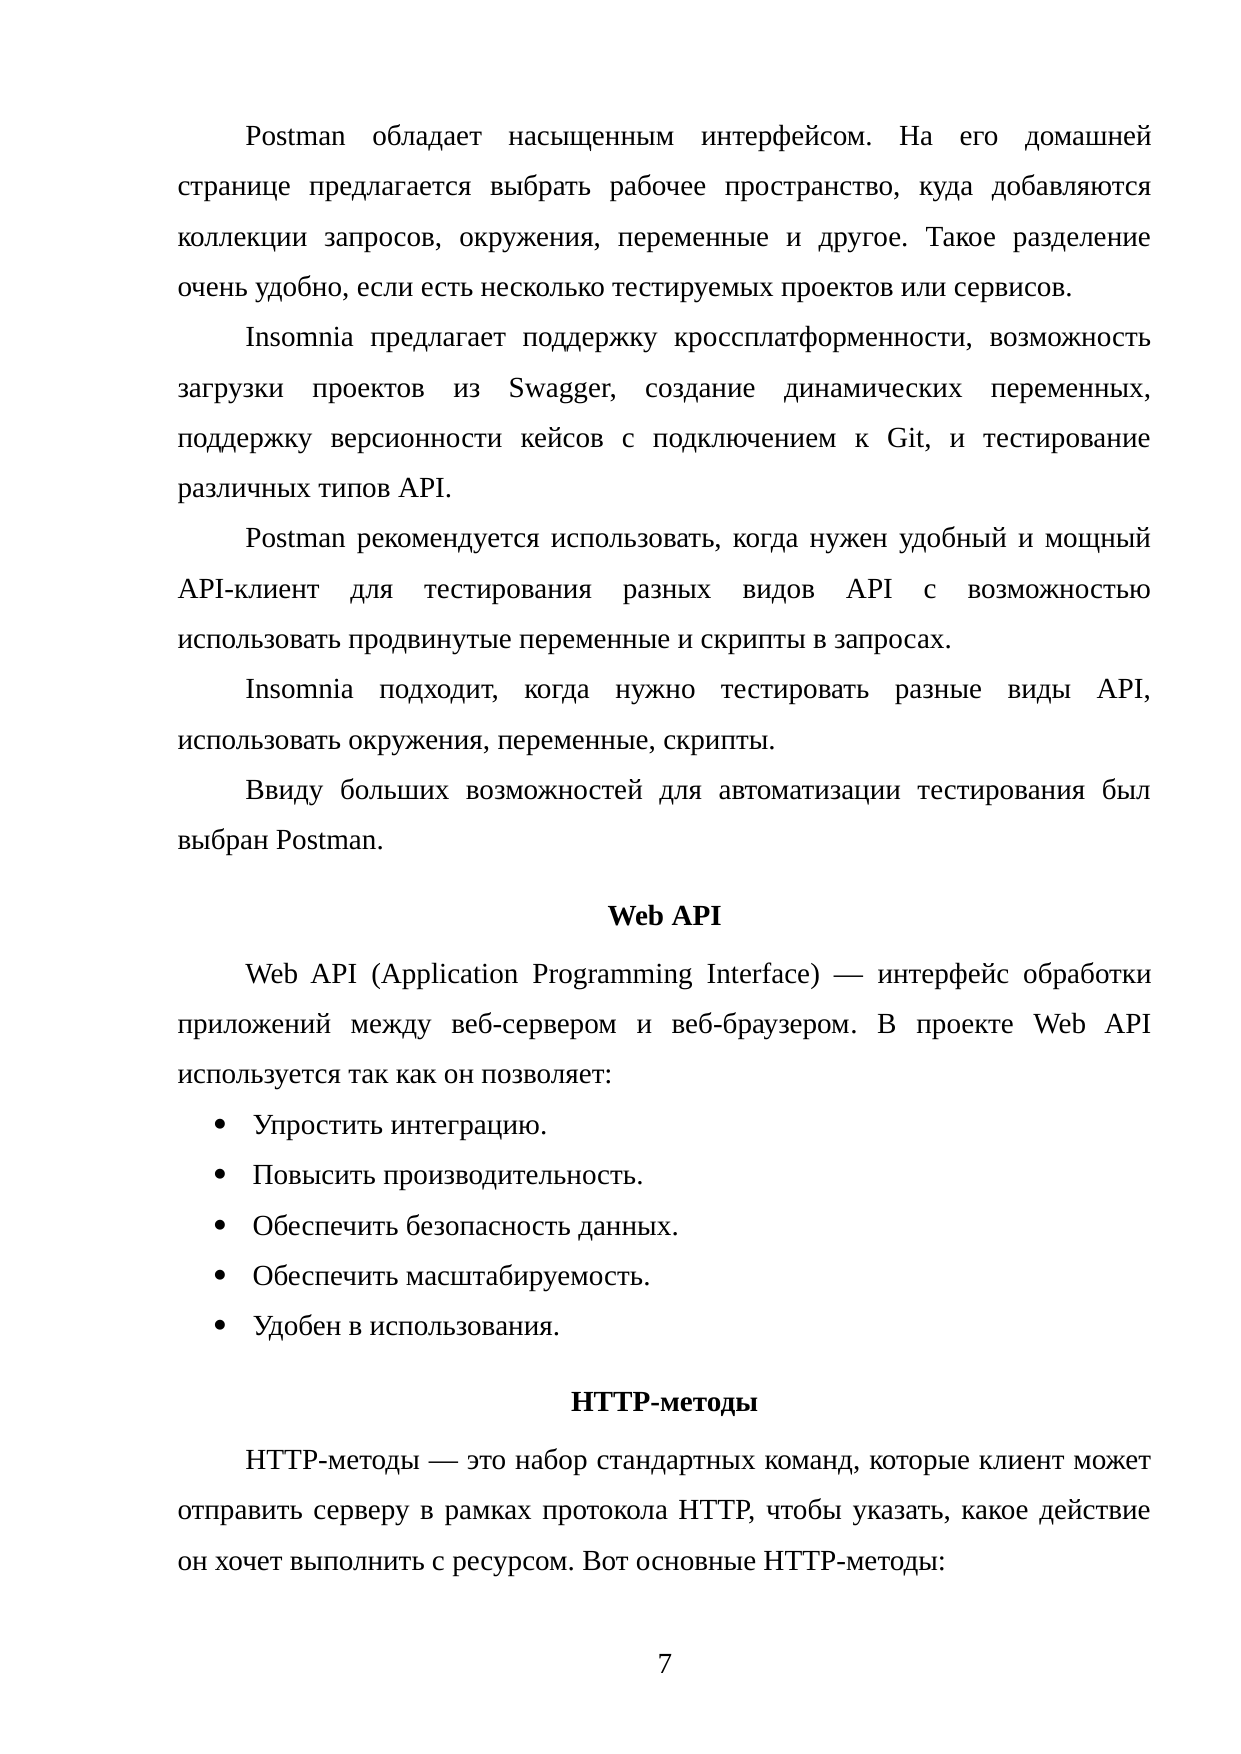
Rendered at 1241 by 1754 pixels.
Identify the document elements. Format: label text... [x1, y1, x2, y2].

list Обеспечить безопасность данных. [215, 1208, 1152, 1241]
text Insomnia предлагает поддержку кроссплатформенности, возможность загрузки проектов из Swagger, создание динамических переменных, поддержку версионности кейсов с подключением к Git, и тестирование различных типов API. [177, 319, 1152, 504]
list Повысить производительность. [215, 1157, 1152, 1191]
text Ввиду больших возможностей для автоматизации тестирования был выбран Postman. [177, 772, 1152, 856]
text HTTP-методы — это набор стандартных команд, которые клиент может отправить серверу в рамках протокола HTTP, чтобы указать, какое действие он хочет выполнить с ресурсом. Вот основные HTTP-методы: [177, 1442, 1152, 1576]
subtitle Web API [177, 898, 1152, 931]
list Обеспечить масштабируемость. [215, 1258, 1152, 1292]
list Упростить интеграцию. [215, 1107, 1152, 1141]
text Postman рекомендуется использовать, когда нужен удобный и мощный API-клиент для тестирования разных видов API с возможностью использовать продвинутые переменные и скрипты в запросах. [177, 521, 1152, 655]
text Postman обладает насыщенным интерфейсом. На его домашней странице предлагается выбрать рабочее пространство, куда добавляются коллекции запросов, окружения, переменные и другое. Такое разделение очень удобно, если есть несколько тестируемых проектов или сервисов. [177, 118, 1152, 303]
list Удобен в использования. [215, 1308, 1152, 1342]
text Web API (Application Programming Interface) — интерфейс обработки приложений между веб-сервером и веб-браузером. В проекте Web API используется так как он позволяет: [177, 956, 1152, 1090]
subtitle HTTP-методы [177, 1384, 1152, 1417]
text Insomnia подходит, когда нужно тестировать разные виды API, использовать окружения, переменные, скрипты. [177, 672, 1152, 755]
